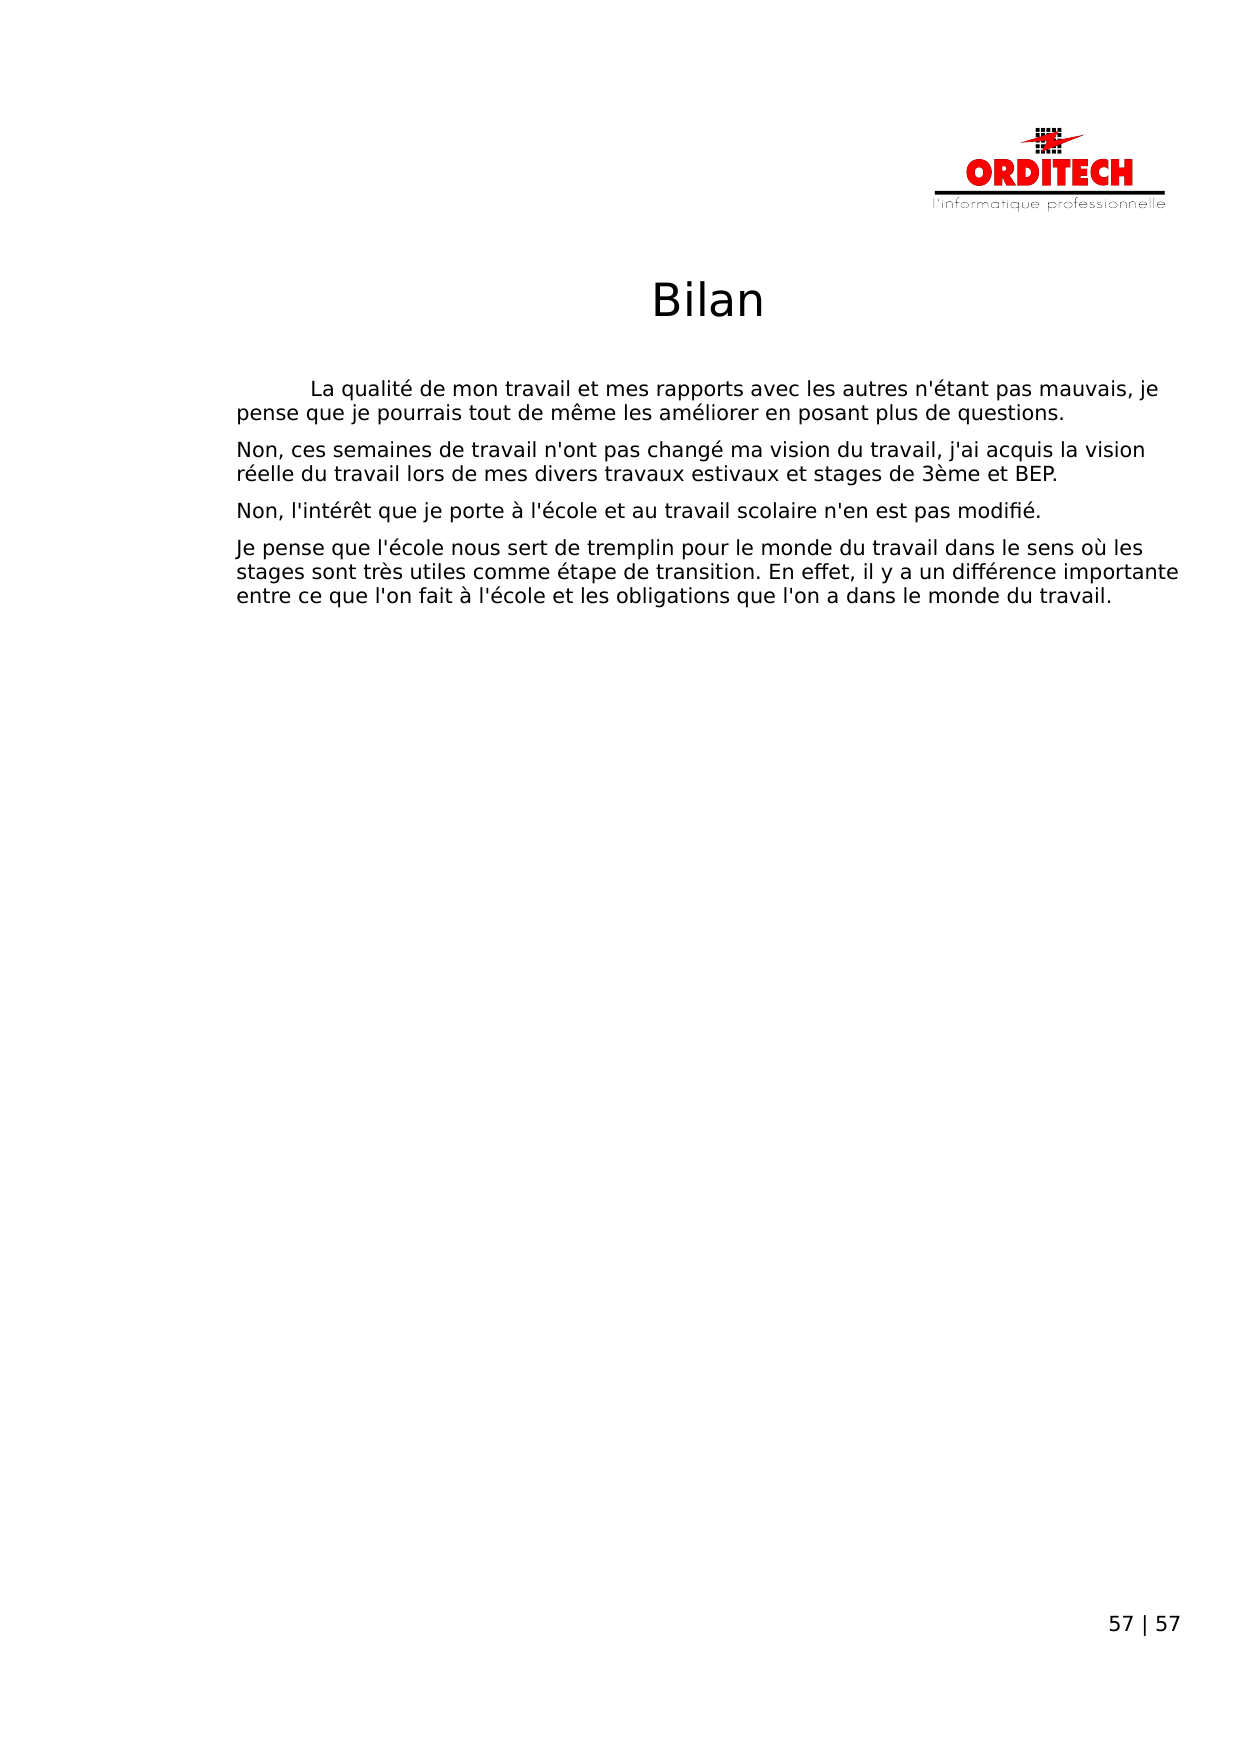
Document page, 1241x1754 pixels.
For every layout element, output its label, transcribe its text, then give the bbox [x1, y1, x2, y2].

text La qualité de mon travail et mes rapports avec les autres n'étant pas mauvais, je pense que je pourrais tout de même les améliorer en posant plus de questions. [236, 377, 1181, 425]
text Non, l'intérêt que je porte à l'école et au travail scolaire n'en est pas modifié. [236, 499, 1181, 523]
text Non, ces semaines de travail n'ont pas changé ma vision du travail, j'ai acquis la vision réelle du travail lors de mes divers travaux estivaux et stages de 3ème et BEP. [236, 438, 1181, 486]
picture [920, 118, 1182, 221]
text Bilan [236, 274, 1181, 328]
text Je pense que l'école nous sert de tremplin pour le monde du travail dans le sens où les stages sont très utiles comme étape de transition. En effet, il y a un différence importante entre ce que l'on fait à l'école et les obligations que l'on a dans le monde du travail. [236, 536, 1181, 608]
